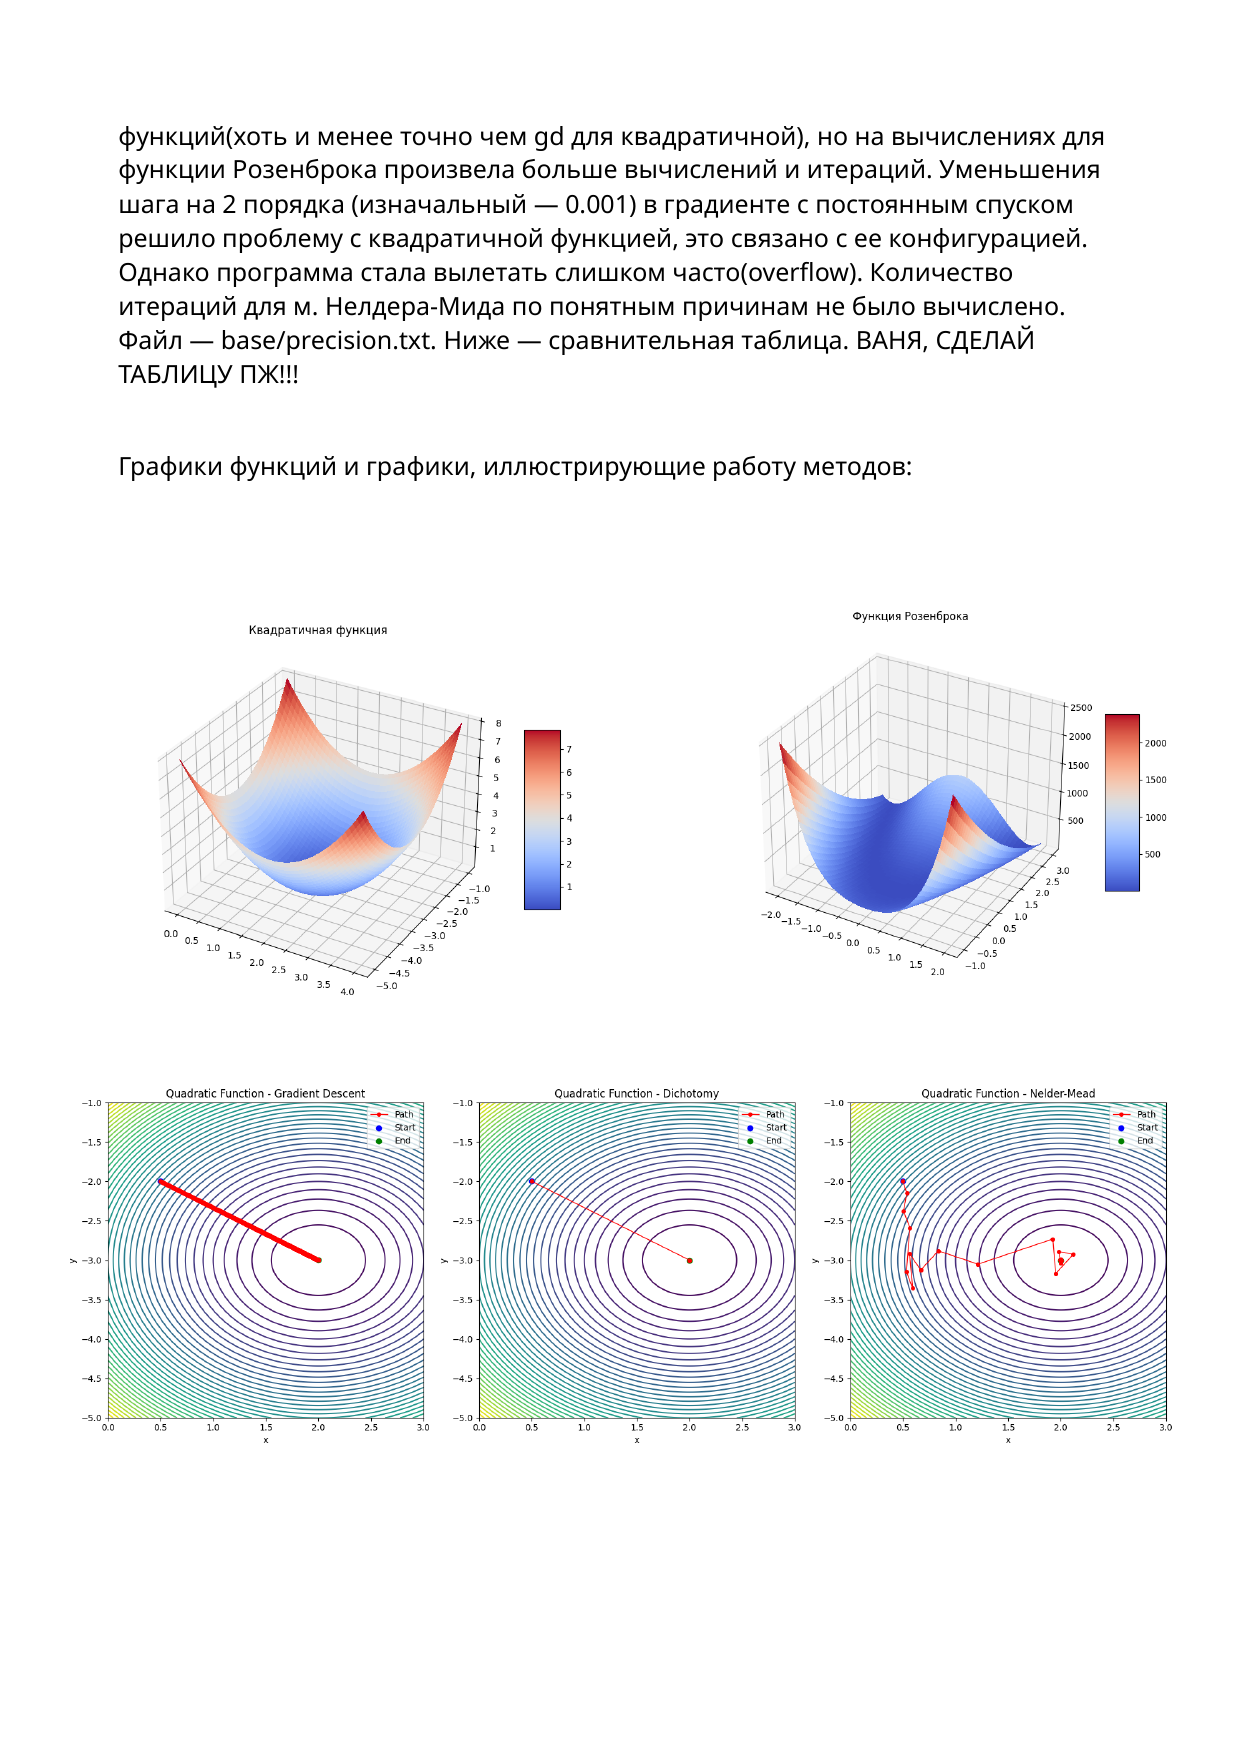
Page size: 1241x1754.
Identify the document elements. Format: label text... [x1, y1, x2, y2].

picture [59, 1079, 1182, 1454]
picture [0, 570, 1241, 1051]
text функций(хоть и менее точно чем gd для квадратичной), но на вычислениях для функции Розенброка произвела больше вычислений и итераций. Уменьшения шага на 2 порядка (изначальный — 0.001) в градиенте с постоянным спуском решило проблему с квадратичной функцией, это связано с ее конфигурацией. Однако программа стала вылетать слишком часто(overflow). Количество итераций для м. Нелдера-Мида по понятным причинам не было вычислено. Файл — base/precision.txt. Ниже — сравнительная таблица. ВАНЯ, СДЕЛАЙ ТАБЛИЦУ ПЖ!!! [118, 118, 1122, 391]
text Графики функций и графики, иллюстрирующие работу методов: [118, 448, 1122, 482]
